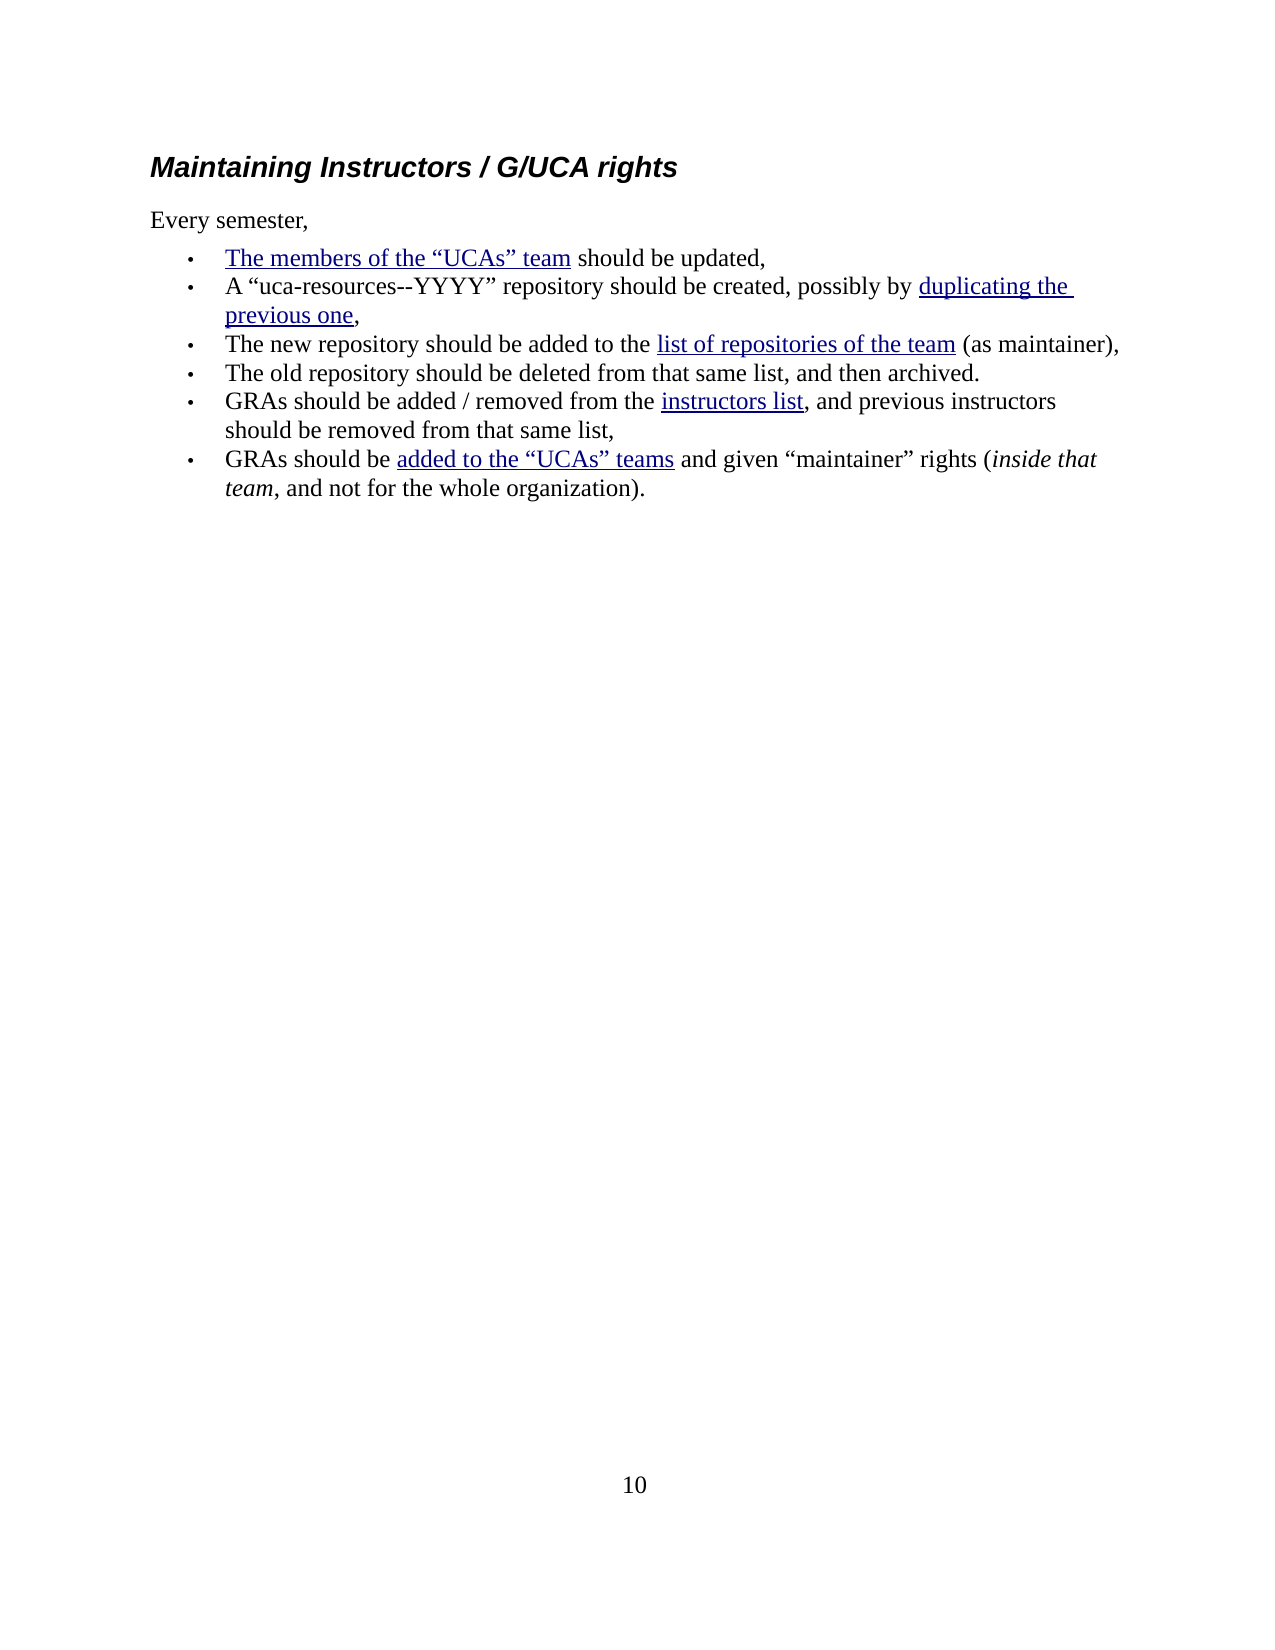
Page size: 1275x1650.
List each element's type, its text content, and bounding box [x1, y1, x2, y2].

list The new repository should be added to the list of repositories of the team (as maintainer), [187, 329, 1125, 358]
list The members of the “UCAs” team should be updated, [187, 243, 1125, 271]
list GRAs should be added to the “UCAs” teams and given “maintainer” rights (inside that team, and not for the whole organization). [187, 444, 1125, 501]
list The old repository should be deleted from that same list, and then archived. [187, 358, 1125, 386]
subtitle Maintaining Instructors / G/UCA rights [150, 150, 1125, 183]
text Every semester, [150, 205, 1125, 234]
list GRAs should be added / removed from the instructors list, and previous instructors should be removed from that same list, [187, 386, 1125, 444]
list A “uca-resources--YYYY” repository should be created, possibly by duplicating the previous one, [187, 271, 1125, 329]
